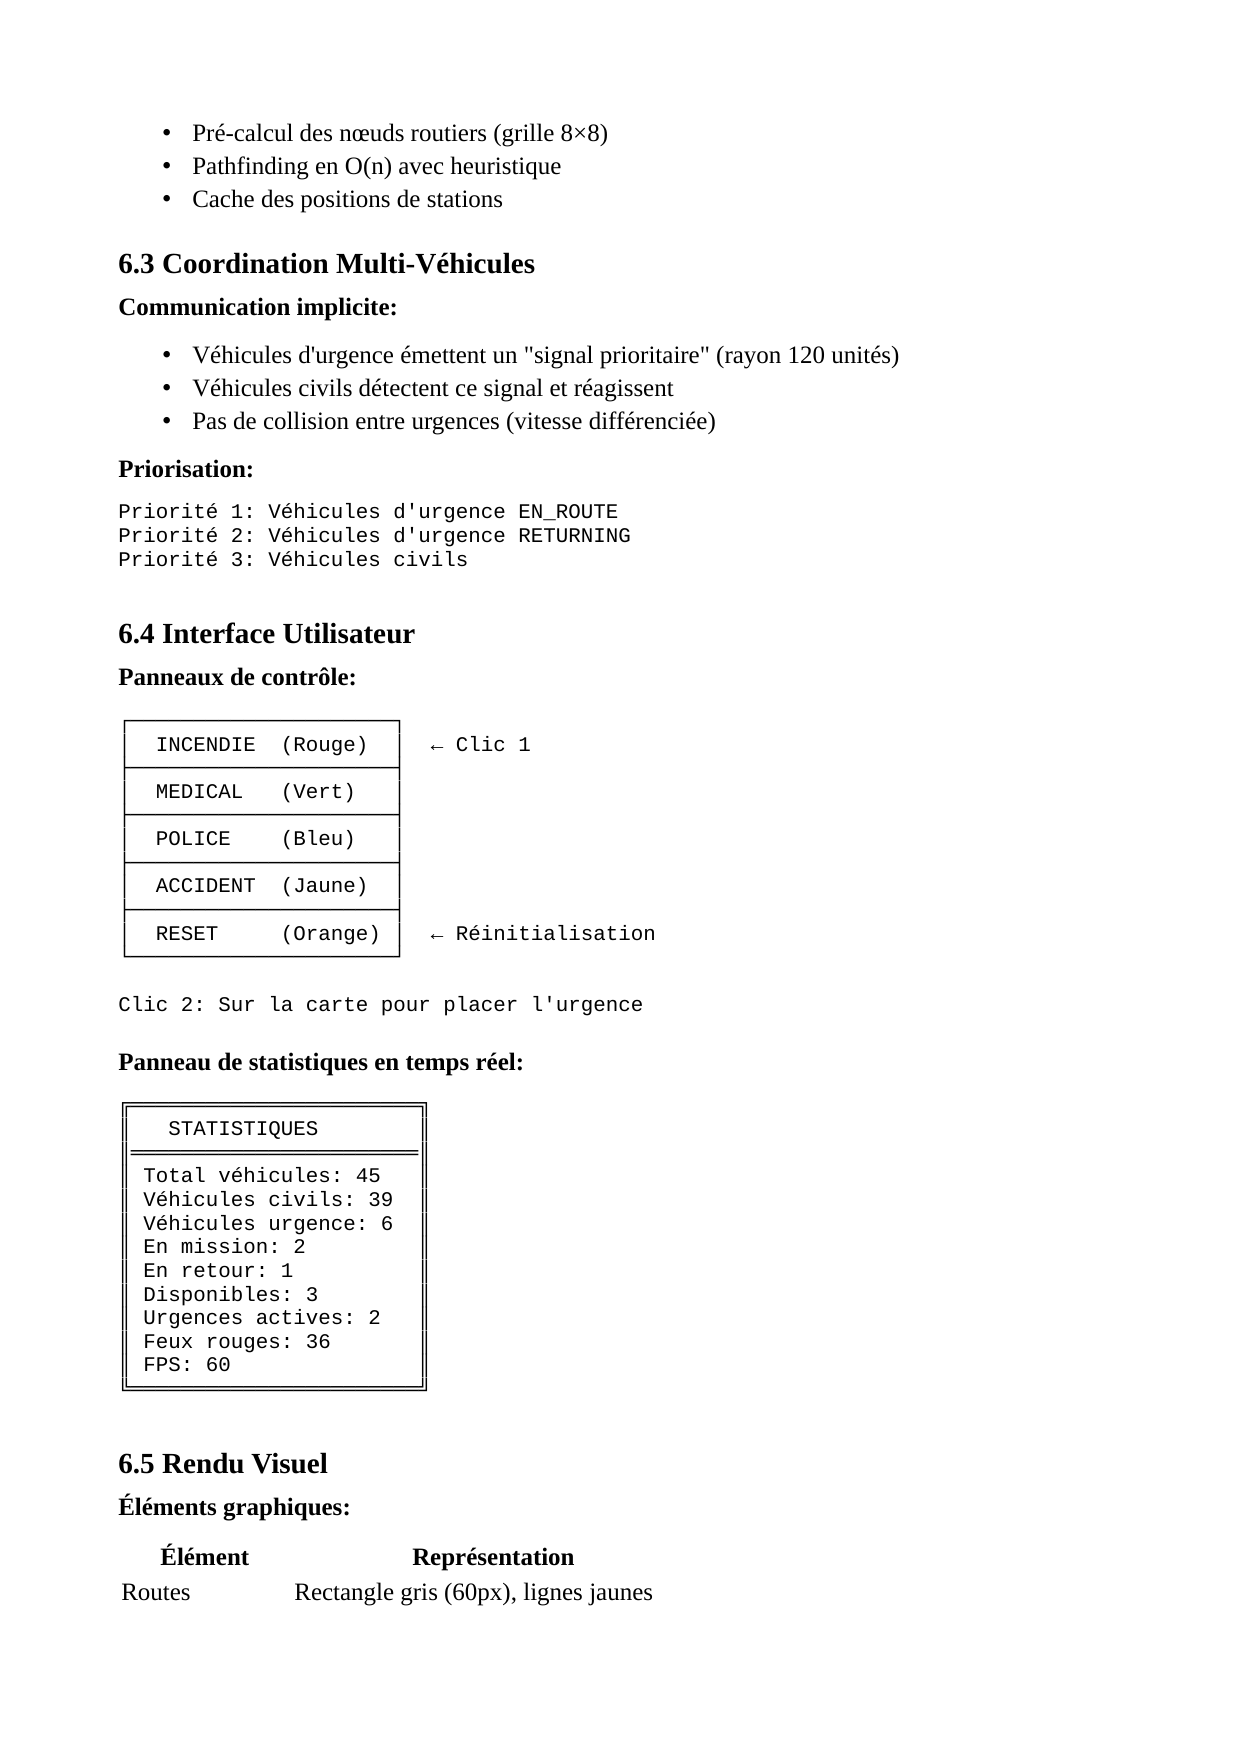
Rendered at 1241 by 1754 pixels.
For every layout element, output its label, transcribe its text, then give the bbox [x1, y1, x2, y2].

list Pathfinding en O(n) avec heuristique [162, 151, 1122, 180]
list Véhicules d'urgence émettent un "signal prioritaire" (rayon 120 unités) [162, 340, 1122, 369]
text ║ FPS: 60 ║ [118, 1354, 1122, 1378]
subtitle 6.4 Interface Utilisateur [118, 616, 1122, 650]
text │ ACCIDENT (Jaune) │ [118, 875, 1122, 899]
text ║ Véhicules civils: 39 ║ [118, 1189, 1122, 1213]
list Pas de collision entre urgences (vitesse différenciée) [162, 406, 1122, 435]
text ║ Urgences actives: 2 ║ [118, 1307, 1122, 1331]
text ├─────────────────────┤ [118, 804, 1122, 828]
text Priorité 2: Véhicules d'urgence RETURNING [118, 525, 1122, 548]
text ├─────────────────────┤ [118, 757, 1122, 781]
text ├─────────────────────┤ [125, 852, 399, 862]
text ┌─────────────────────┐ [118, 710, 1122, 733]
text Priorité 1: Véhicules d'urgence EN_ROUTE [118, 501, 1122, 525]
list Cache des positions de stations [162, 184, 1122, 213]
text │ MEDICAL (Vert) │ [400, 781, 1122, 804]
table_header Représentation [291, 1540, 695, 1574]
text │ RESET (Orange) │ ← Réinitialisation [125, 923, 399, 946]
text ╚═══════════════════════╝ [118, 1378, 1122, 1402]
text ║ STATISTIQUES ║ [118, 1118, 1122, 1142]
text ╔═══════════════════════╗ [118, 1094, 1122, 1118]
text ├─────────────────────┤ [118, 899, 1122, 923]
list Pré-calcul des nœuds routiers (grille 8×8) [162, 118, 1122, 147]
text ║ En mission: 2 ║ [118, 1236, 1122, 1260]
table_header Élément [118, 1540, 291, 1574]
text Priorité 3: Véhicules civils [118, 548, 1122, 572]
text │ INCENDIE (Rouge) │ ← Clic 1 [118, 733, 1122, 757]
text ║ En retour: 1 ║ [427, 1260, 1122, 1283]
text │ POLICE (Bleu) │ [118, 828, 1122, 852]
list Véhicules civils détectent ce signal et réagissent [162, 373, 1122, 402]
text │ RESET (Orange) │ ← Réinitialisation [400, 923, 1122, 946]
text │ MEDICAL (Vert) │ [125, 781, 399, 804]
text ║═══════════════════════║ [127, 1142, 422, 1165]
text ├─────────────────────┤ [400, 852, 1122, 875]
text ║ Feux rouges: 36 ║ [427, 1331, 1122, 1354]
table_cell Rectangle gris (60px), lignes jaunes [291, 1574, 695, 1609]
text ║ Feux rouges: 36 ║ [127, 1331, 422, 1354]
text ║ En retour: 1 ║ [127, 1260, 422, 1283]
text Clic 2: Sur la carte pour placer l'urgence [118, 994, 1122, 1017]
text Communication implicite: [118, 292, 1122, 321]
text Panneaux de contrôle: [118, 662, 1122, 691]
text Éléments graphiques: [118, 1492, 1122, 1521]
text ║ Disponibles: 3 ║ [118, 1283, 1122, 1307]
text ║ Véhicules urgence: 6 ║ [127, 1213, 422, 1236]
text ║ Total véhicules: 45 ║ [118, 1165, 1122, 1189]
text └─────────────────────┘ [118, 946, 1122, 970]
text ├─────────────────────┤ [125, 863, 399, 875]
table_cell Routes [118, 1574, 291, 1609]
subtitle 6.5 Rendu Visuel [118, 1446, 1122, 1479]
text Panneau de statistiques en temps réel: [118, 1047, 1122, 1076]
text Priorisation: [118, 454, 1122, 482]
text ║ Véhicules urgence: 6 ║ [427, 1213, 1122, 1236]
text ║═══════════════════════║ [427, 1142, 1122, 1165]
subtitle 6.3 Coordination Multi-Véhicules [118, 246, 1122, 280]
